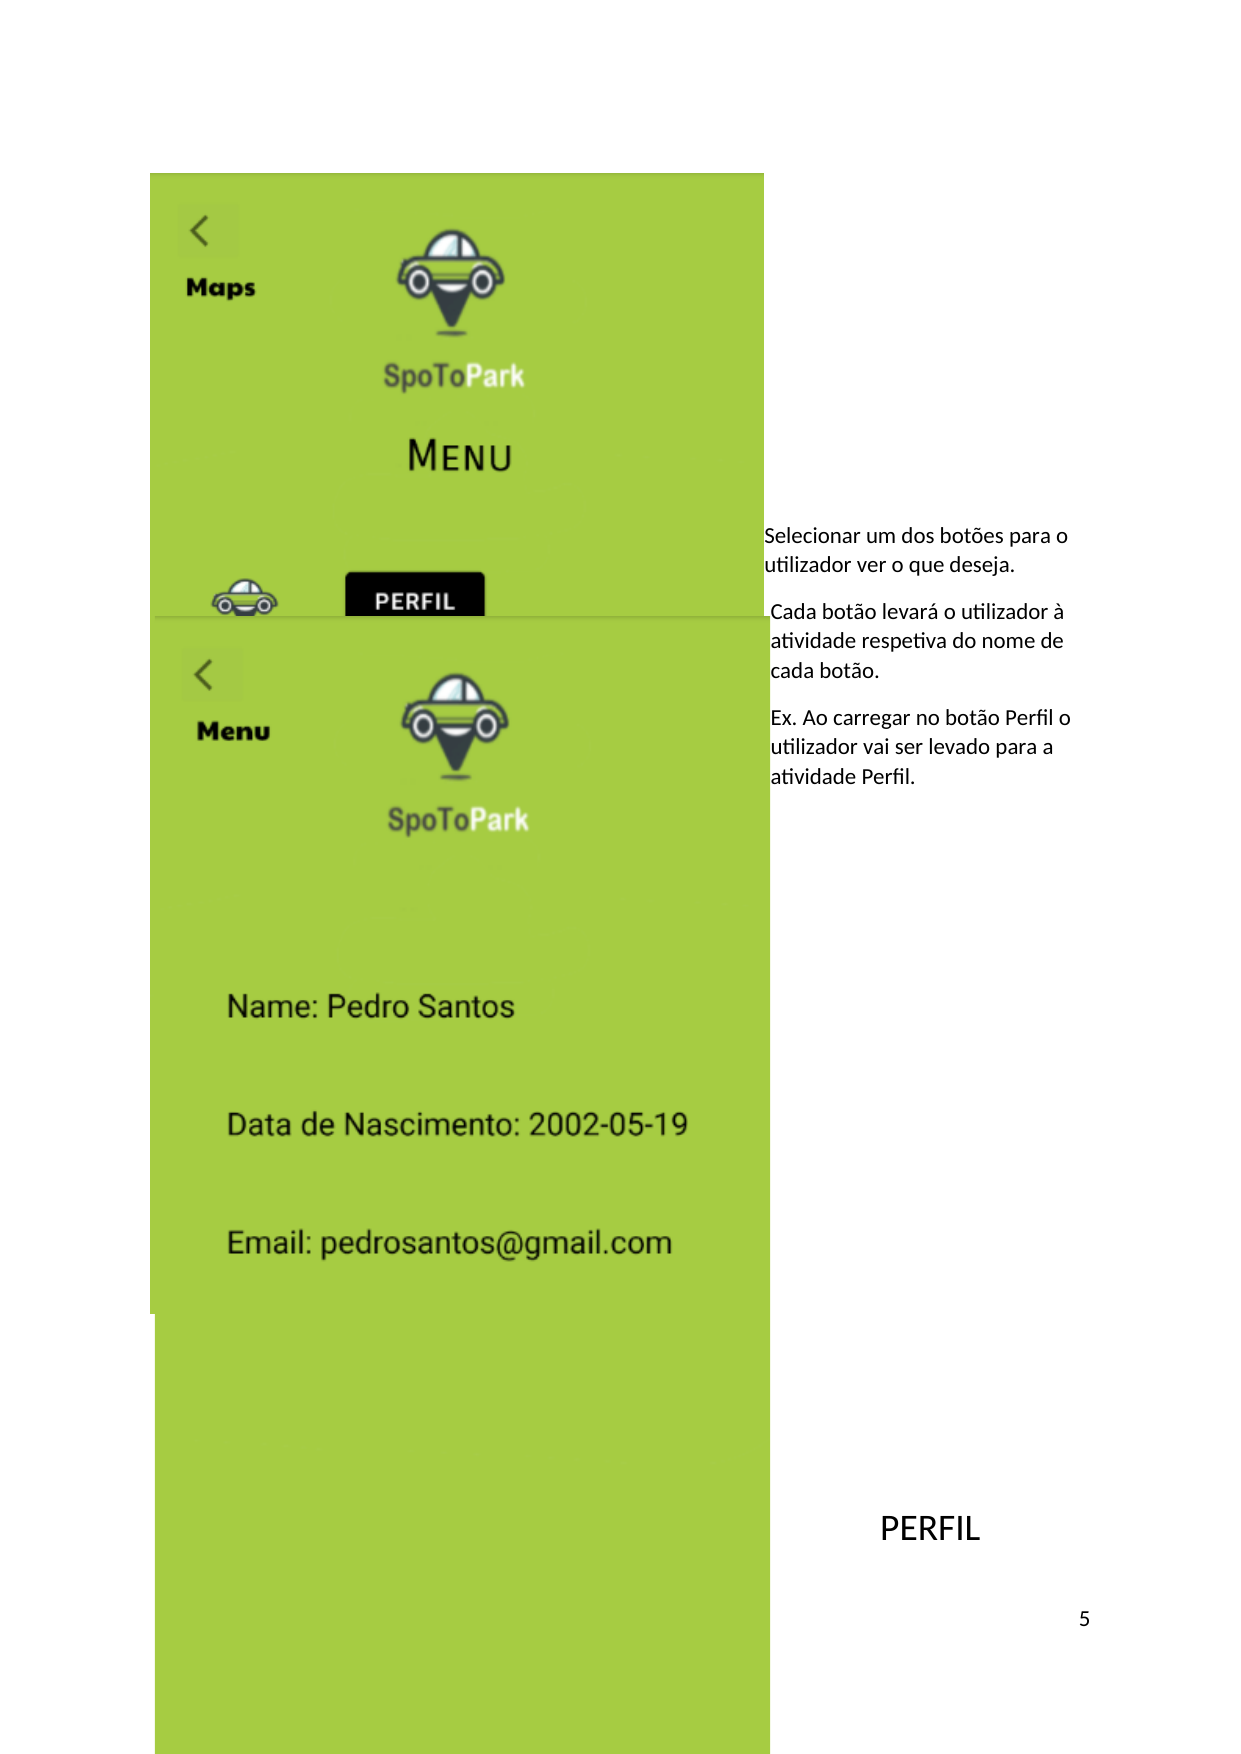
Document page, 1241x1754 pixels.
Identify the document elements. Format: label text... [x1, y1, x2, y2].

text Ex. Ao carregar no botão Perfil o utilizador vai ser levado para a atividade Perfil. [771, 703, 1090, 790]
text [150, 1504, 154, 1549]
text Selecionar um dos botões para o utilizador ver o que deseja. [764, 521, 1090, 578]
text PERFIL [771, 1504, 1090, 1549]
text Cada botão levará o utilizador à atividade respetiva do nome de cada botão. [764, 597, 1090, 684]
